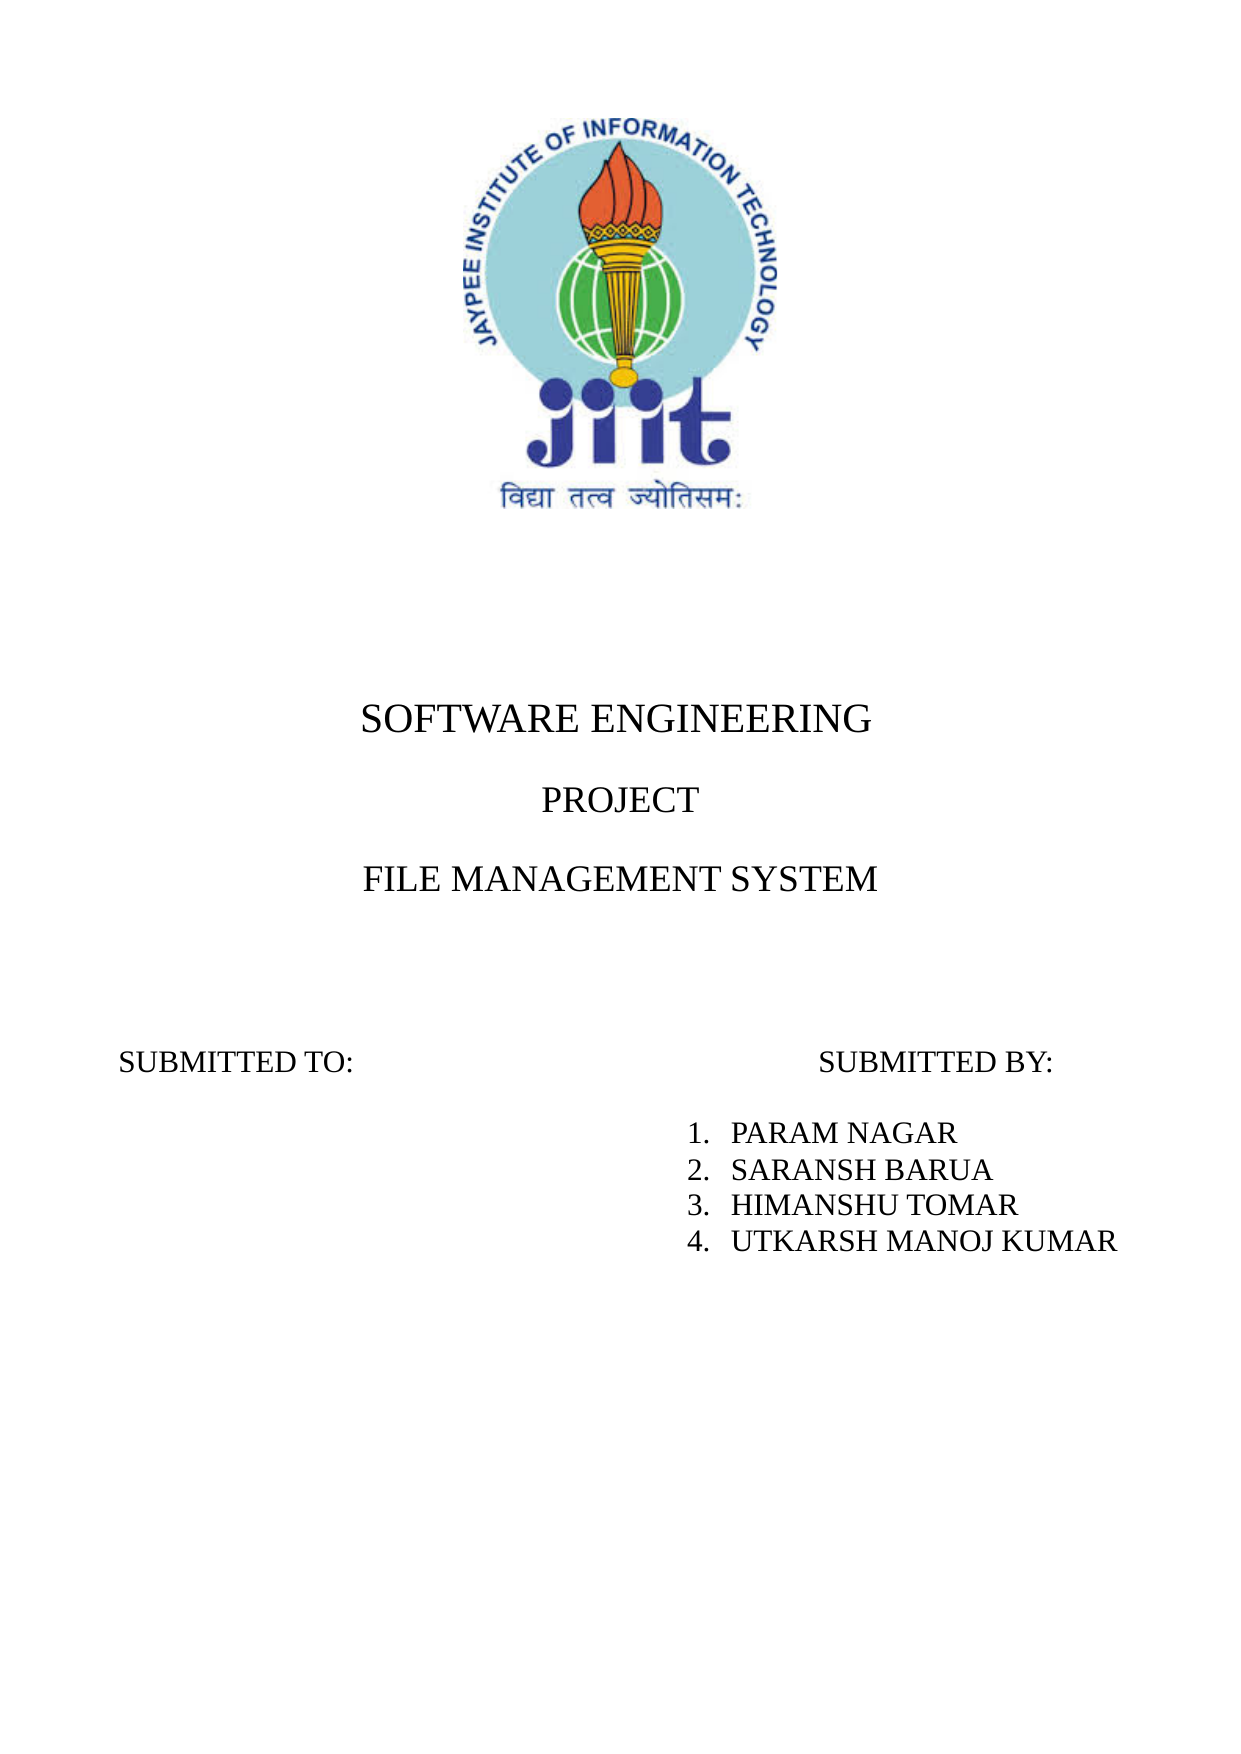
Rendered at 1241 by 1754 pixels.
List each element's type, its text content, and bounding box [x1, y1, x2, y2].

text PROJECT [118, 777, 1122, 820]
picture [463, 118, 778, 509]
text SOFTWARE ENGINEERING [118, 693, 1122, 741]
text FILE MANAGEMENT SYSTEM [118, 856, 1122, 899]
text SUBMITTED TO: SUBMITTED BY: [118, 1043, 1122, 1079]
text 1. PARAM NAGAR 2. SARANSH BARUA 3. HIMANSHU TOMAR 4. UTKARSH MANOJ KUMAR [118, 1115, 1122, 1258]
